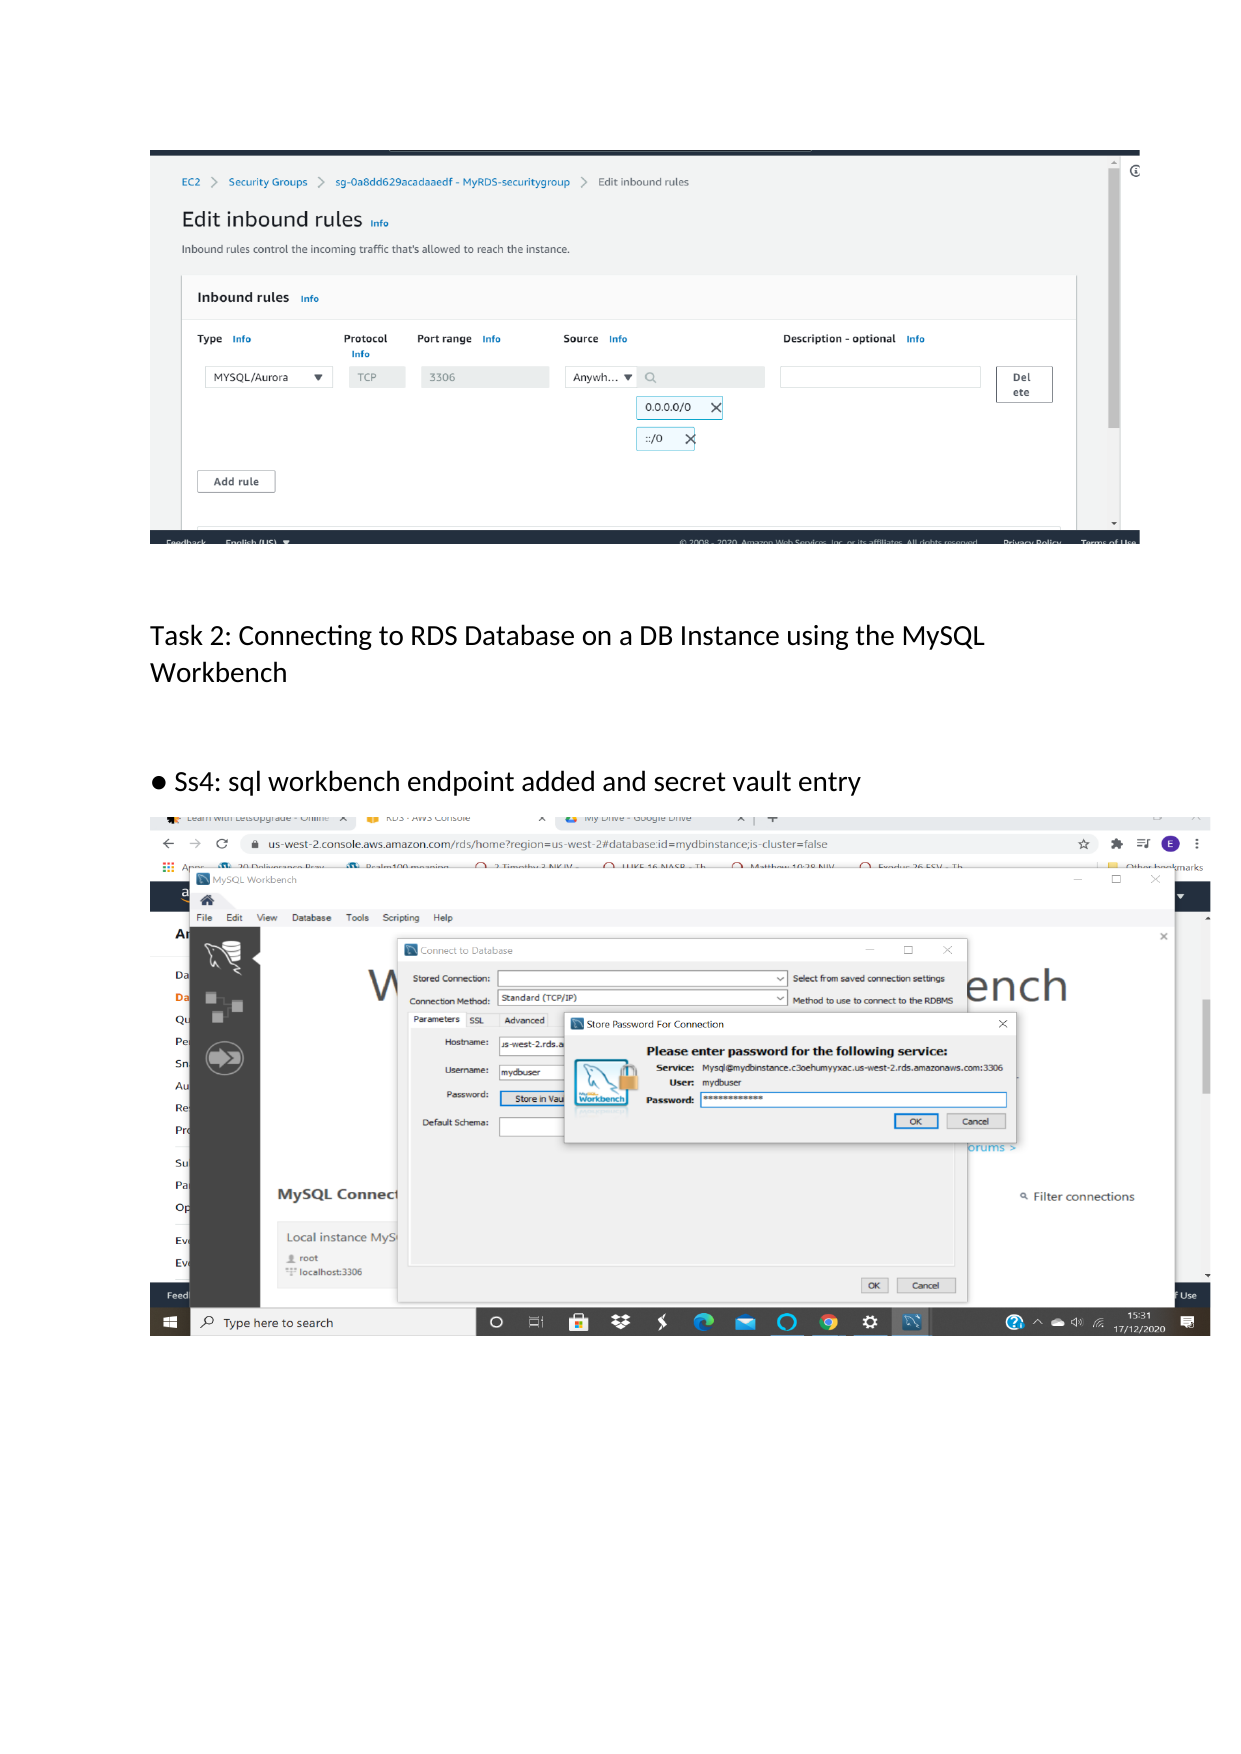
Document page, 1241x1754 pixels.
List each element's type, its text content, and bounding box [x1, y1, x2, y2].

text Task 2: Connecting to RDS Database on a DB Instance using the MySQL Workbench [150, 617, 1090, 690]
text ● Ss4: sql workbench endpoint added and secret vault entry [150, 763, 1090, 799]
